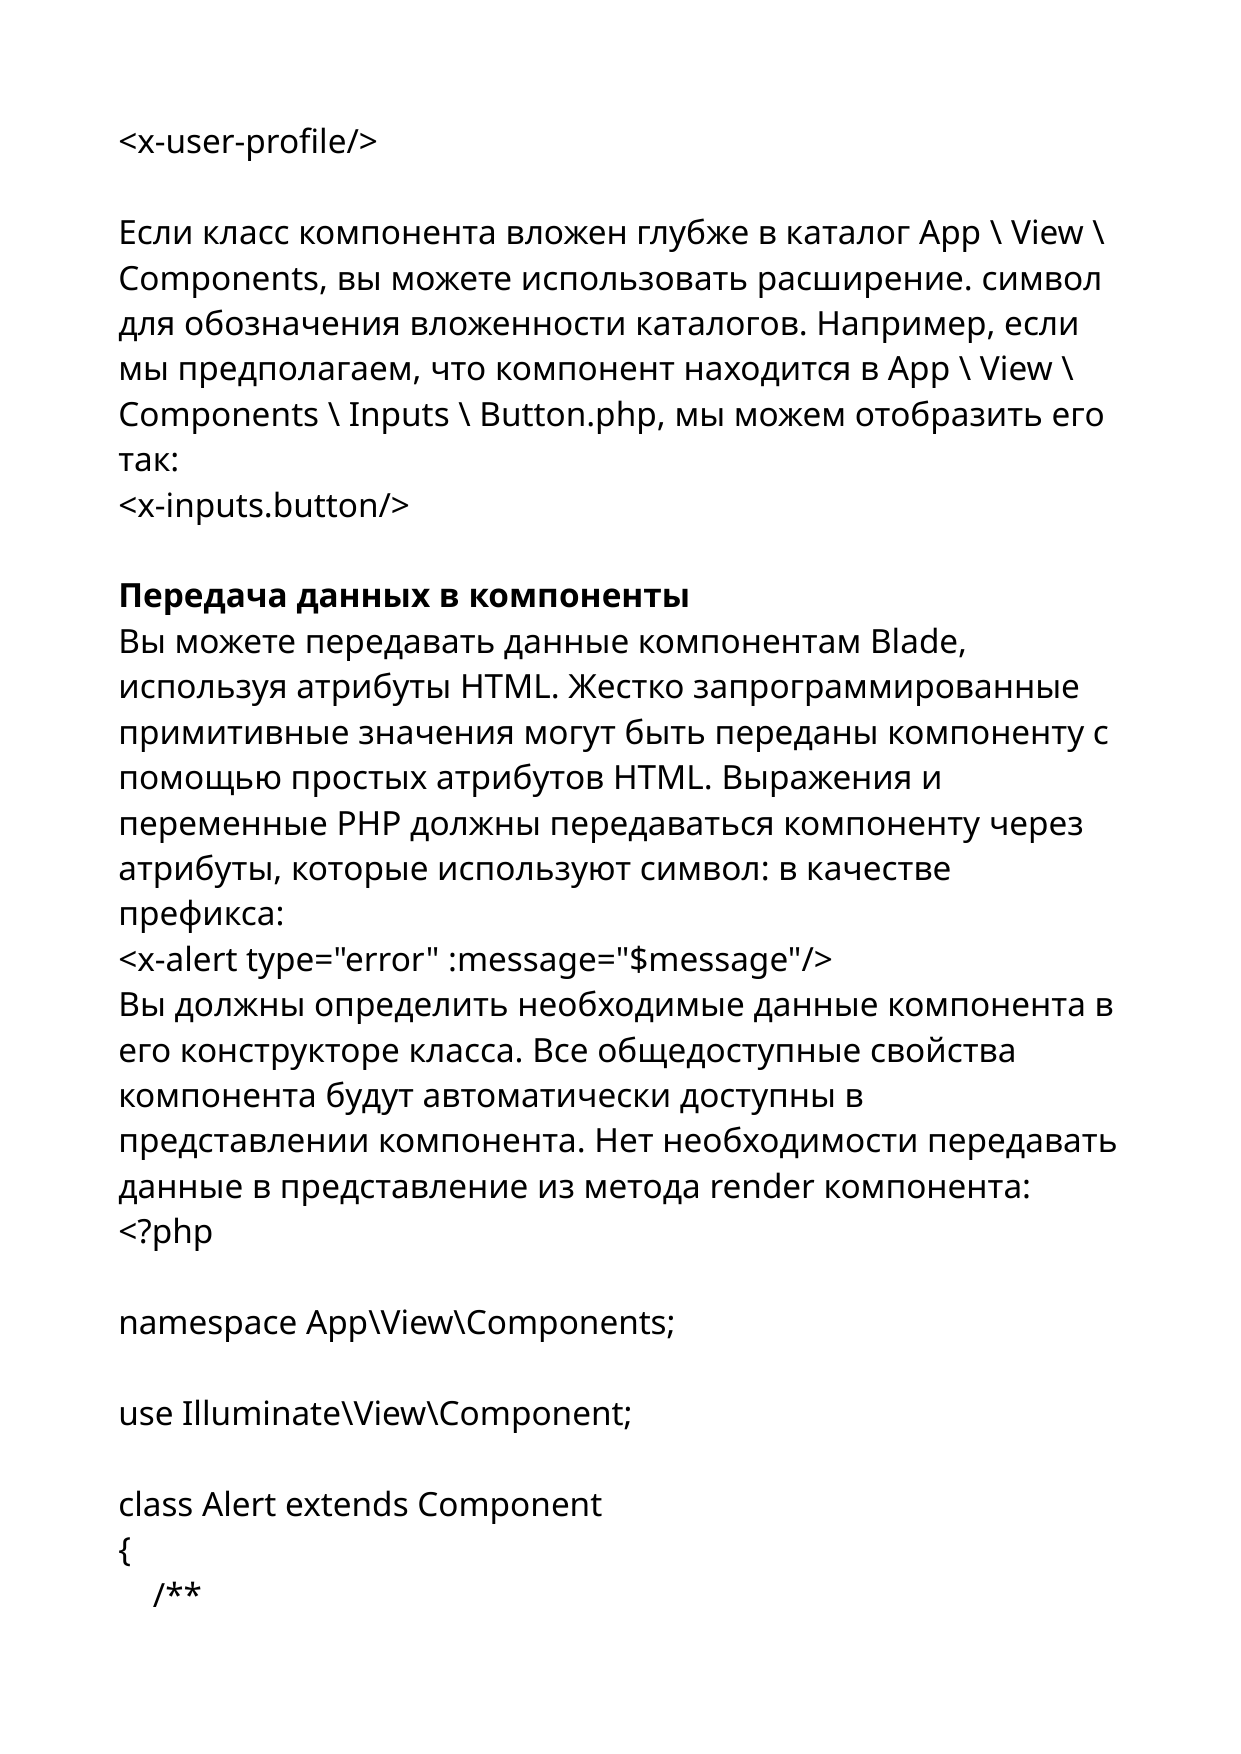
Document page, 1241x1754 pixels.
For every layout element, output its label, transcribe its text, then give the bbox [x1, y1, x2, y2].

text /** [118, 1571, 1122, 1617]
text class Alert extends Component [118, 1481, 1122, 1526]
text Если класс компонента вложен глубже в каталог App \ View \ Components, вы можете использовать расширение. символ для обозначения вложенности каталогов. Например, если мы предполагаем, что компонент находится в App \ View \ Components \ Inputs \ Button.php, мы можем отобразить его так: [118, 209, 1122, 481]
text Вы можете передавать данные компонентам Blade, используя атрибуты HTML. Жестко запрограммированные примитивные значения могут быть переданы компоненту с помощью простых атрибутов HTML. Выражения и переменные PHP должны передаваться компоненту через атрибуты, которые используют символ: в качестве префикса: [118, 618, 1122, 936]
text namespace App\View\Components; [118, 1299, 1122, 1344]
text <x-user-profile/> [118, 118, 1122, 163]
text Вы должны определить необходимые данные компонента в его конструкторе класса. Все общедоступные свойства компонента будут автоматически доступны в представлении компонента. Нет необходимости передавать данные в представление из метода render компонента: [118, 981, 1122, 1208]
text use Illuminate\View\Component; [118, 1390, 1122, 1435]
text Передача данных в компоненты [118, 572, 1122, 618]
text <x-alert type="error" :message="$message"/> [118, 936, 1122, 981]
text <x-inputs.button/> [118, 481, 1122, 527]
text <?php [118, 1208, 1122, 1253]
text { [118, 1526, 1122, 1571]
